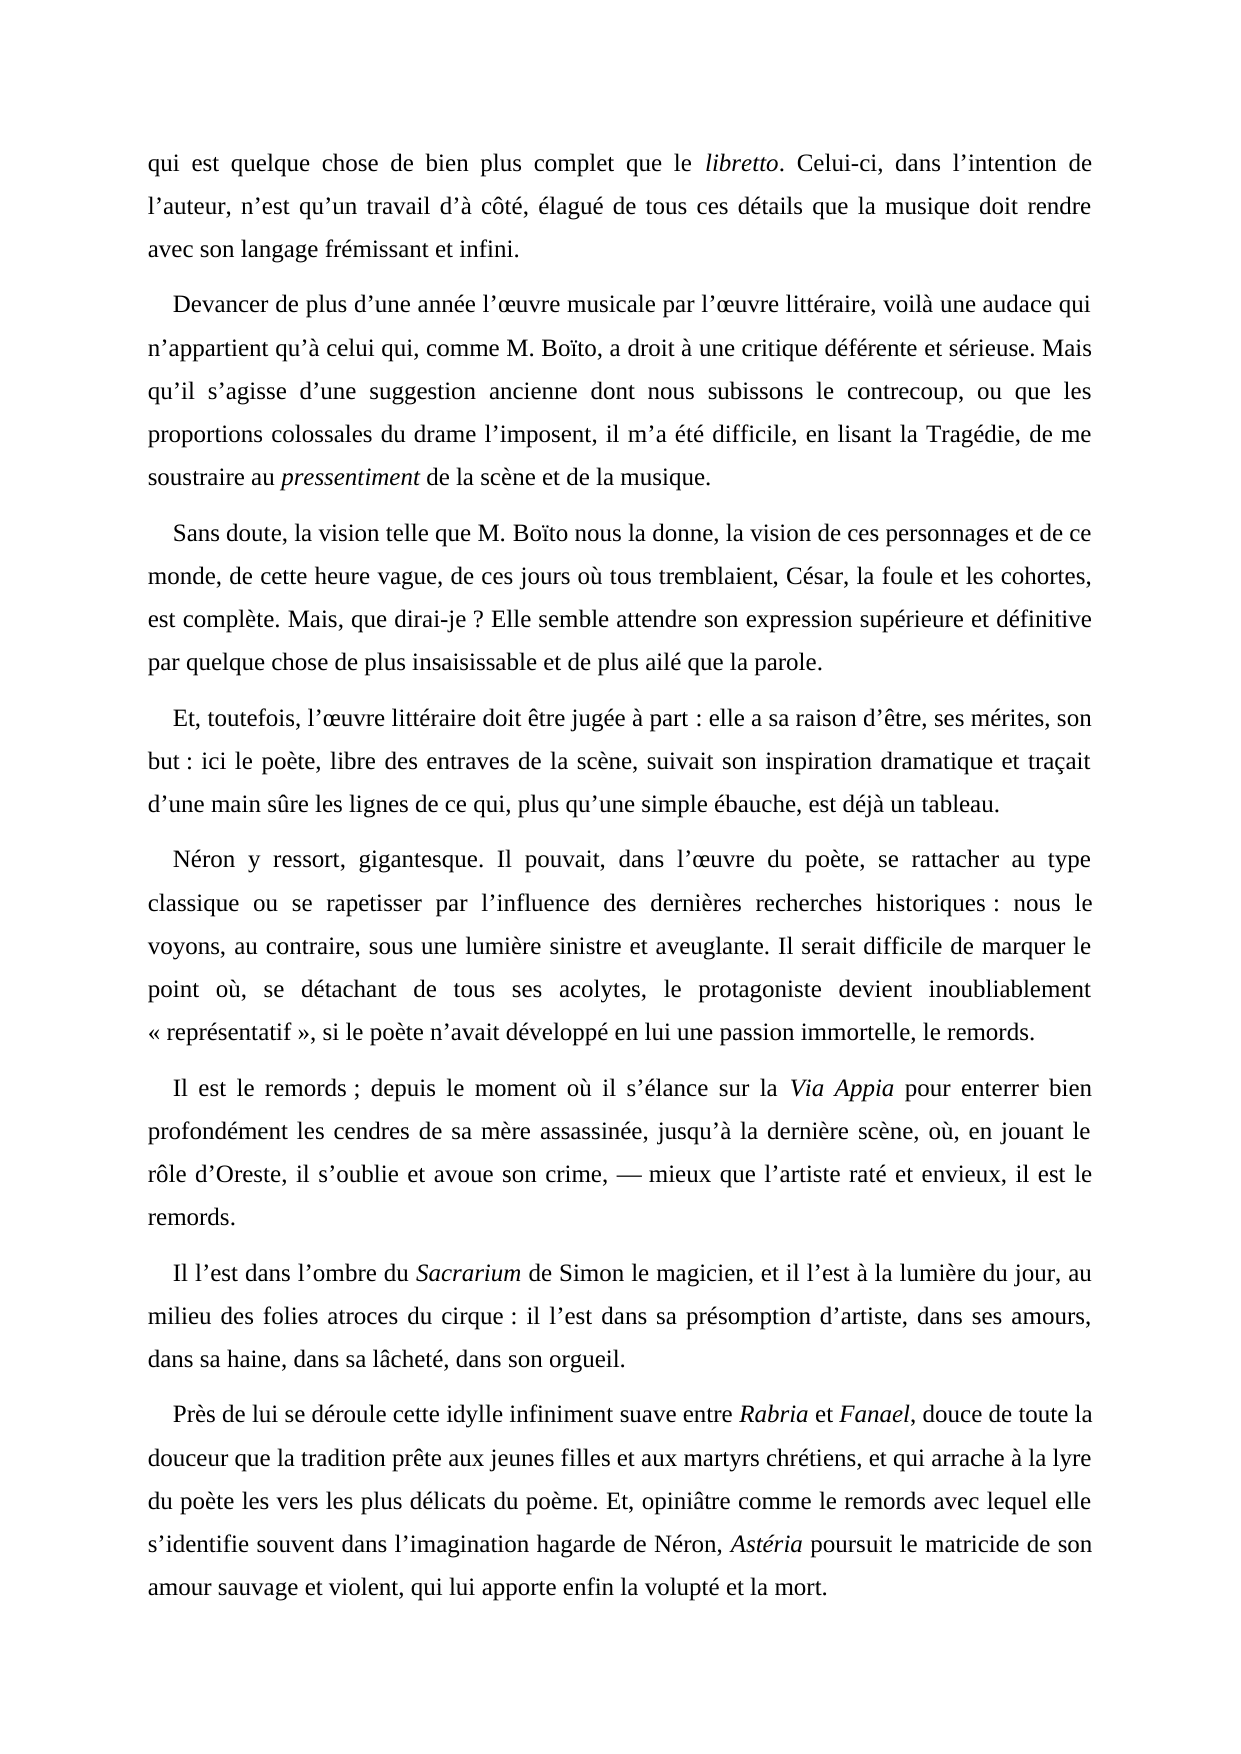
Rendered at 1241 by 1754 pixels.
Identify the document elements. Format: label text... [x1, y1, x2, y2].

text Sans doute, la vision telle que M. Boïto nous la donne, la vision de ces personnages et de ce monde, de cette heure vague, de ces jours où tous tremblaient, César, la foule et les cohortes, est complète. Mais, que dirai-je ? Elle semble attendre son expression supérieure et définitive par quelque chose de plus insaisissable et de plus ailé que la parole. [148, 518, 1093, 676]
text Près de lui se déroule cette idylle infiniment suave entre Rabria et Fanael, douce de toute la douceur que la tradition prête aux jeunes filles et aux martyrs chrétiens, et qui arrache à la lyre du poète les vers les plus délicats du poème. Et, opiniâtre comme le remords avec lequel elle s’identifie souvent dans l’imagination hagarde de Néron, Astéria poursuit le matricide de son amour sauvage et violent, qui lui apporte enfin la volupté et la mort. [148, 1399, 1093, 1601]
text Devancer de plus d’une année l’œuvre musicale par l’œuvre littéraire, voilà une audace qui n’appartient qu’à celui qui, comme M. Boïto, a droit à une critique déférente et sérieuse. Mais qu’il s’agisse d’une suggestion ancienne dont nous subissons le contrecoup, ou que les proportions colossales du drame l’imposent, il m’a été difficile, en lisant la Tragédie, de me soustraire au pressentiment de la scène et de la musique. [148, 289, 1093, 491]
text Néron y ressort, gigantesque. Il pouvait, dans l’œuvre du poète, se rattacher au type classique ou se rapetisser par l’influence des dernières recherches historiques : nous le voyons, au contraire, sous une lumière sinistre et aveuglante. Il serait difficile de marquer le point où, se détachant de tous ses acolytes, le protagoniste devient inoubliablement « représentatif », si le poète n’avait développé en lui une passion immortelle, le remords. [148, 844, 1093, 1046]
text Il l’est dans l’ombre du Sacrarium de Simon le magicien, et il l’est à la lumière du jour, au milieu des folies atroces du cirque : il l’est dans sa présomption d’artiste, dans ses amours, dans sa haine, dans sa lâcheté, dans son orgueil. [148, 1258, 1093, 1373]
text qui est quelque chose de bien plus complet que le libretto. Celui-ci, dans l’intention de l’auteur, n’est qu’un travail d’à côté, élagué de tous ces détails que la musique doit rendre avec son langage frémissant et infini. [148, 148, 1093, 263]
text Et, toutefois, l’œuvre littéraire doit être jugée à part : elle a sa raison d’être, ses mérites, son but : ici le poète, libre des entraves de la scène, suivait son inspiration dramatique et traçait d’une main sûre les lignes de ce qui, plus qu’une simple ébauche, est déjà un tableau. [148, 703, 1093, 818]
text Il est le remords ; depuis le moment où il s’élance sur la Via Appia pour enterrer bien profondément les cendres de sa mère assassinée, jusqu’à la dernière scène, où, en jouant le rôle d’Oreste, il s’oublie et avoue son crime, — mieux que l’artiste raté et envieux, il est le remords. [148, 1073, 1093, 1231]
